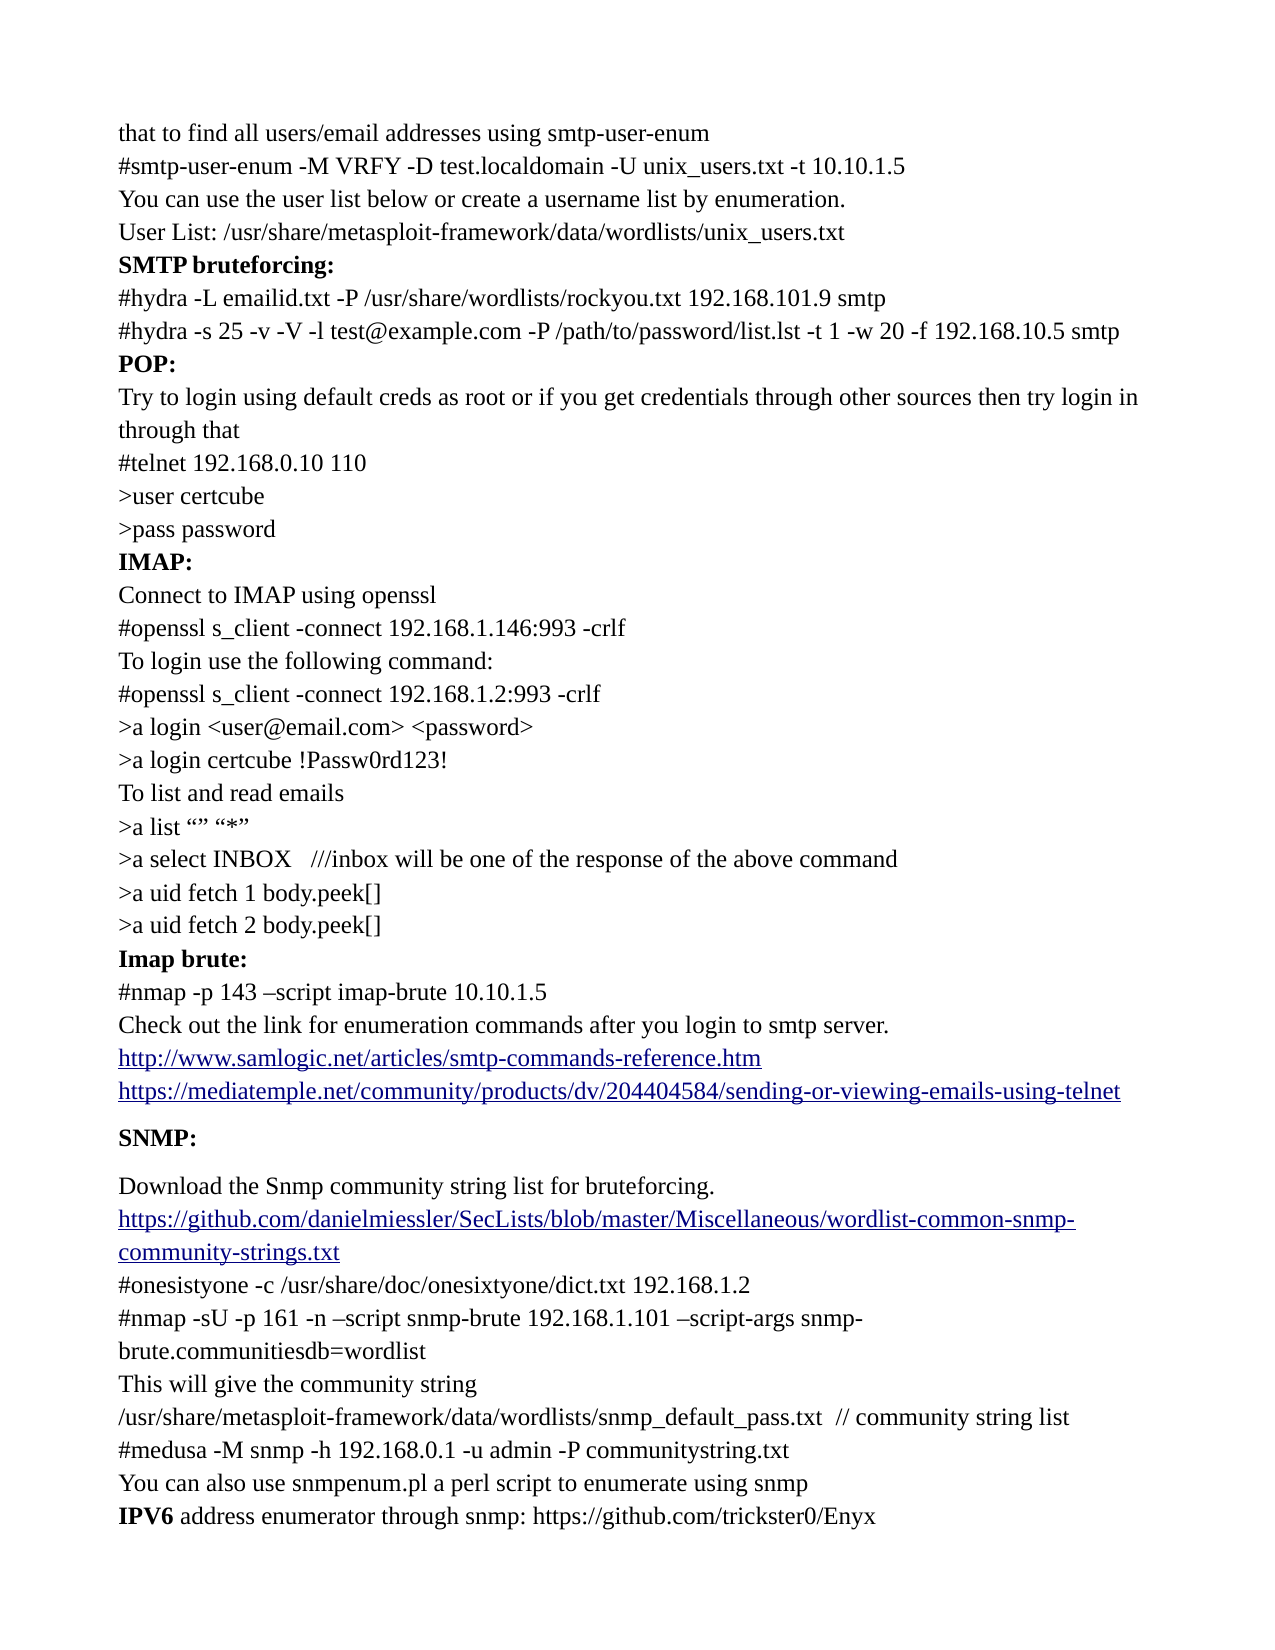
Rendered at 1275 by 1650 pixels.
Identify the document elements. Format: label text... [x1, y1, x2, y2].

text that to find all users/email addresses using smtp-user-enum #smtp-user-enum -M VRFY -D test.localdomain -U unix_users.txt -t 10.10.1.5 You can use the user list below or create a username list by enumeration. User List: /usr/share/metasploit-framework/data/wordlists/unix_users.txt SMTP bruteforcing: #hydra -L emailid.txt -P /usr/share/wordlists/rockyou.txt 192.168.101.9 smtp #hydra -s 25 -v -V -l test@example.com -P /path/to/password/list.lst -t 1 -w 20 -f 192.168.10.5 smtp POP: Try to login using default creds as root or if you get credentials through other sources then try login in through that #telnet 192.168.0.10 110 >user certcube >pass password IMAP: Connect to IMAP using openssl #openssl s_client -connect 192.168.1.146:993 -crlf To login use the following command: #openssl s_client -connect 192.168.1.2:993 -crlf >a login <user@email.com> <password> >a login certcube !Passw0rd123! To list and read emails >a list “” “*” >a select INBOX ///inbox will be one of the response of the above command >a uid fetch 1 body.peek[] >a uid fetch 2 body.peek[] Imap brute: #nmap -p 143 –script imap-brute 10.10.1.5 Check out the link for enumeration commands after you login to smtp server. http://www.samlogic.net/articles/smtp-commands-reference.htm https://mediatemple.net/community/products/dv/204404584/sending-or-viewing-emails-using-telnet [118, 118, 1157, 1104]
text SNMP: [118, 1123, 1157, 1152]
text Download the Snmp community string list for bruteforcing. https://github.com/danielmiessler/SecLists/blob/master/Miscellaneous/wordlist-common-snmp-community-strings.txt #onesistyone -c /usr/share/doc/onesixtyone/dict.txt 192.168.1.2 #nmap -sU -p 161 -n –script snmp-brute 192.168.1.101 –script-args snmp-brute.communitiesdb=wordlist This will give the community string /usr/share/metasploit-framework/data/wordlists/snmp_default_pass.txt // community string list #medusa -M snmp -h 192.168.0.1 -u admin -P communitystring.txt You can also use snmpenum.pl a perl script to enumerate using snmp IPV6 address enumerator through snmp: https://github.com/trickster0/Enyx [118, 1171, 1157, 1530]
